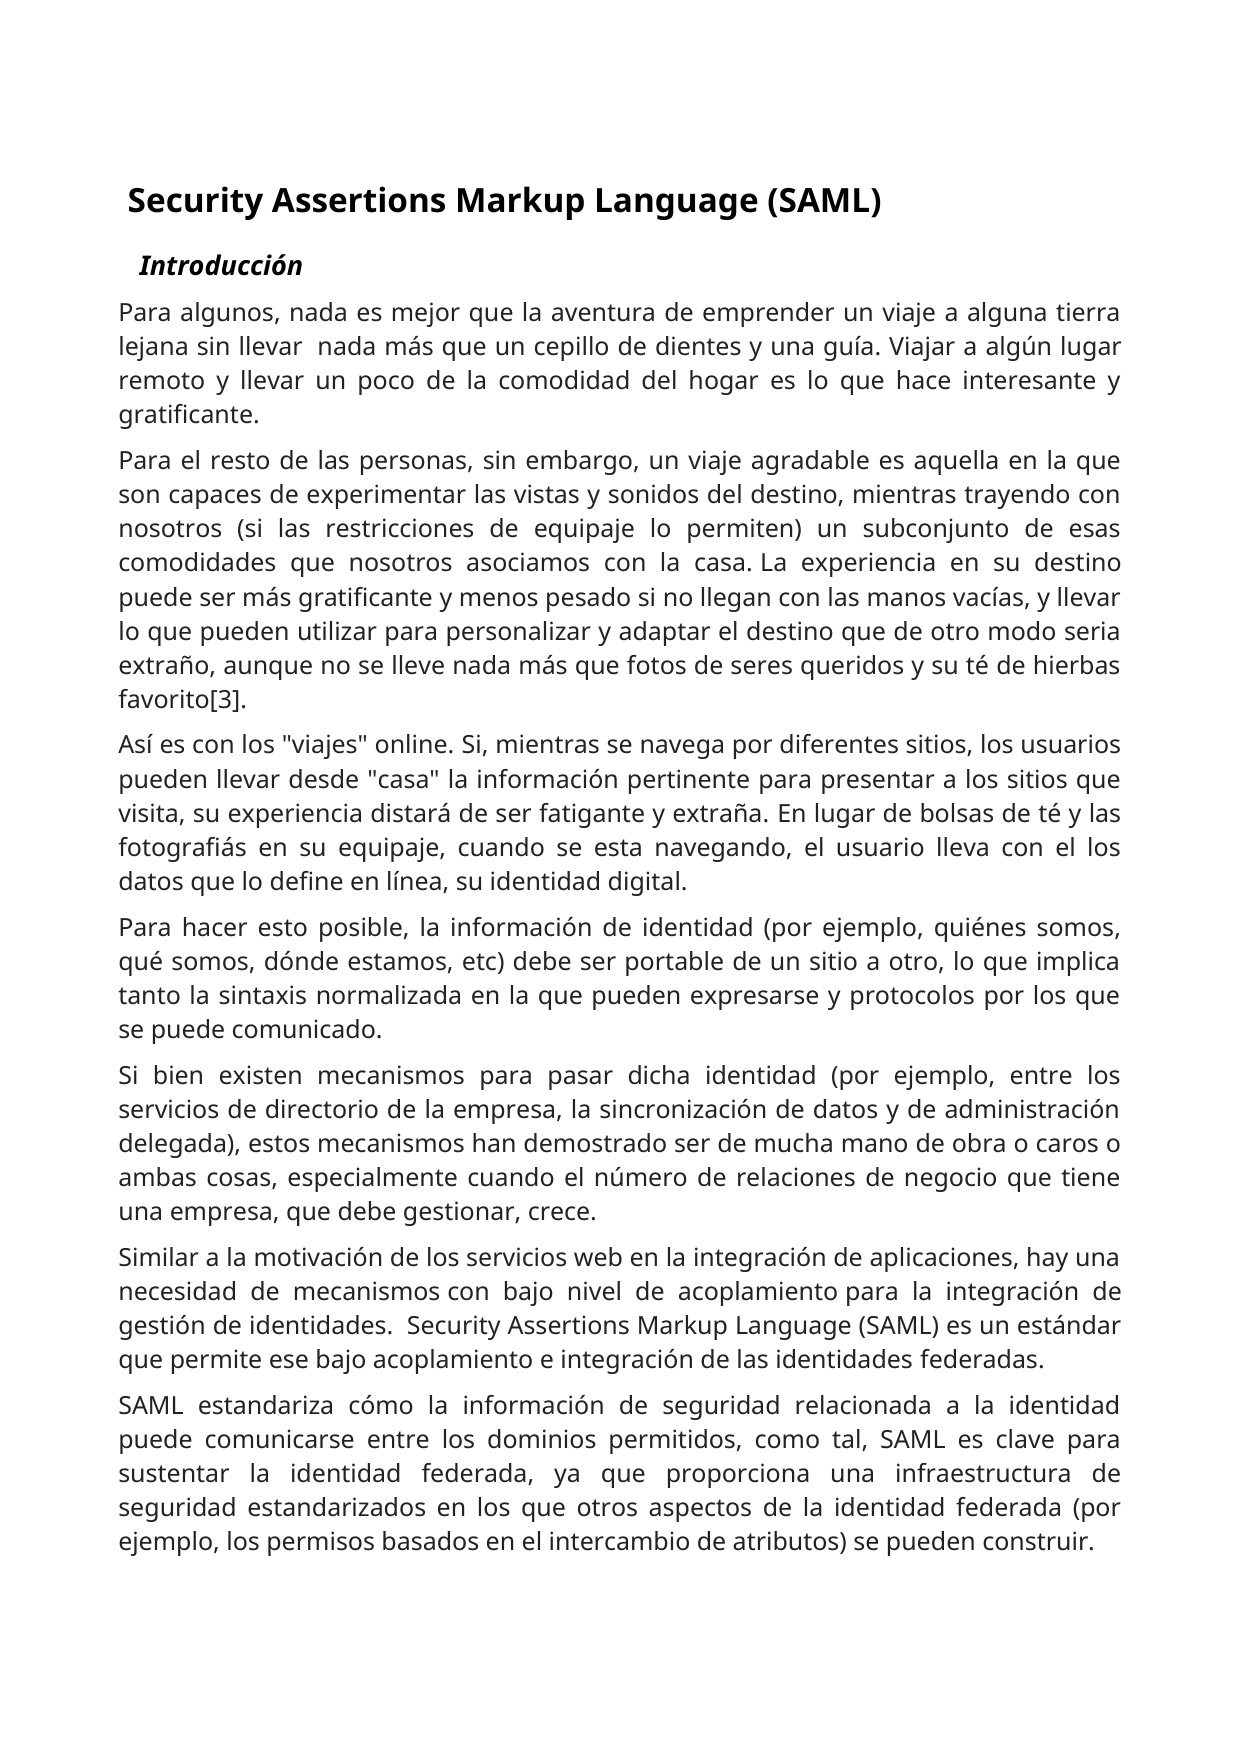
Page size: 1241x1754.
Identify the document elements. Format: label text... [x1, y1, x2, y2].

subtitle Introducción [310, 246, 1122, 283]
text Si bien existen mecanismos para pasar dicha identidad (por ejemplo, entre los servicios de directorio de la empresa, la sincronización de datos y de administración delegada), estos mecanismos han demostrado ser de mucha mano de obra o caros o ambas cosas, especialmente cuando el número de relaciones de negocio que tiene una empresa, que debe gestionar, crece. [118, 1057, 1122, 1228]
text SAML estandariza cómo la información de seguridad relacionada a la identidad puede comunicarse entre los dominios permitidos, como tal, SAML es clave para sustentar la identidad federada, ya que proporciona una infraestructura de seguridad estandarizados en los que otros aspectos de la identidad federada (por ejemplo, los permisos basados en el intercambio de atributos) se pueden construir. [118, 1387, 1122, 1558]
text Así es con los "viajes" online. Si, mientras se navega por diferentes sitios, los usuarios pueden llevar desde "casa" la información pertinente para presentar a los sitios que visita, su experiencia distará de ser fatigante y extraña. En lugar de bolsas de té y las fotografiás en su equipaje, cuando se esta navegando, el usuario lleva con el los datos que lo define en línea, su identidad digital. [118, 727, 1122, 897]
subtitle Security Assertions Markup Language (SAML) [891, 177, 1113, 223]
text Para algunos, nada es mejor que la aventura de emprender un viaje a alguna tierra lejana sin llevar nada más que un cepillo de dientes y una guía. Viajar a algún lugar remoto y llevar un poco de la comodidad del hogar es lo que hace interesante y gratificante. [118, 295, 1122, 431]
text Para el resto de las personas, sin embargo, un viaje agradable es aquella en la que son capaces de experimentar las vistas y sonidos del destino, mientras trayendo con nosotros (si las restricciones de equipaje lo permiten) un subconjunto de esas comodidades que nosotros asociamos con la casa. La experiencia en su destino puede ser más gratificante y menos pesado si no llegan con las manos vacías, y llevar lo que pueden utilizar para personalizar y adaptar el destino que de otro modo seria extraño, aunque no se lleve nada más que fotos de seres queridos y su té de hierbas favorito[3]. [118, 443, 1122, 715]
text Similar a la motivación de los servicios web en la integración de aplicaciones, hay una necesidad de mecanismos con bajo nivel de acoplamiento para la integración de gestión de identidades. Security Assertions Markup Language (SAML) es un estándar que permite ese bajo acoplamiento e integración de las identidades federadas. [118, 1239, 1122, 1376]
text Para hacer esto posible, la información de identidad (por ejemplo, quiénes somos, qué somos, dónde estamos, etc) debe ser portable de un sitio a otro, lo que implica tanto la sintaxis normalizada en la que pueden expresarse y protocolos por los que se puede comunicado. [118, 909, 1122, 1046]
